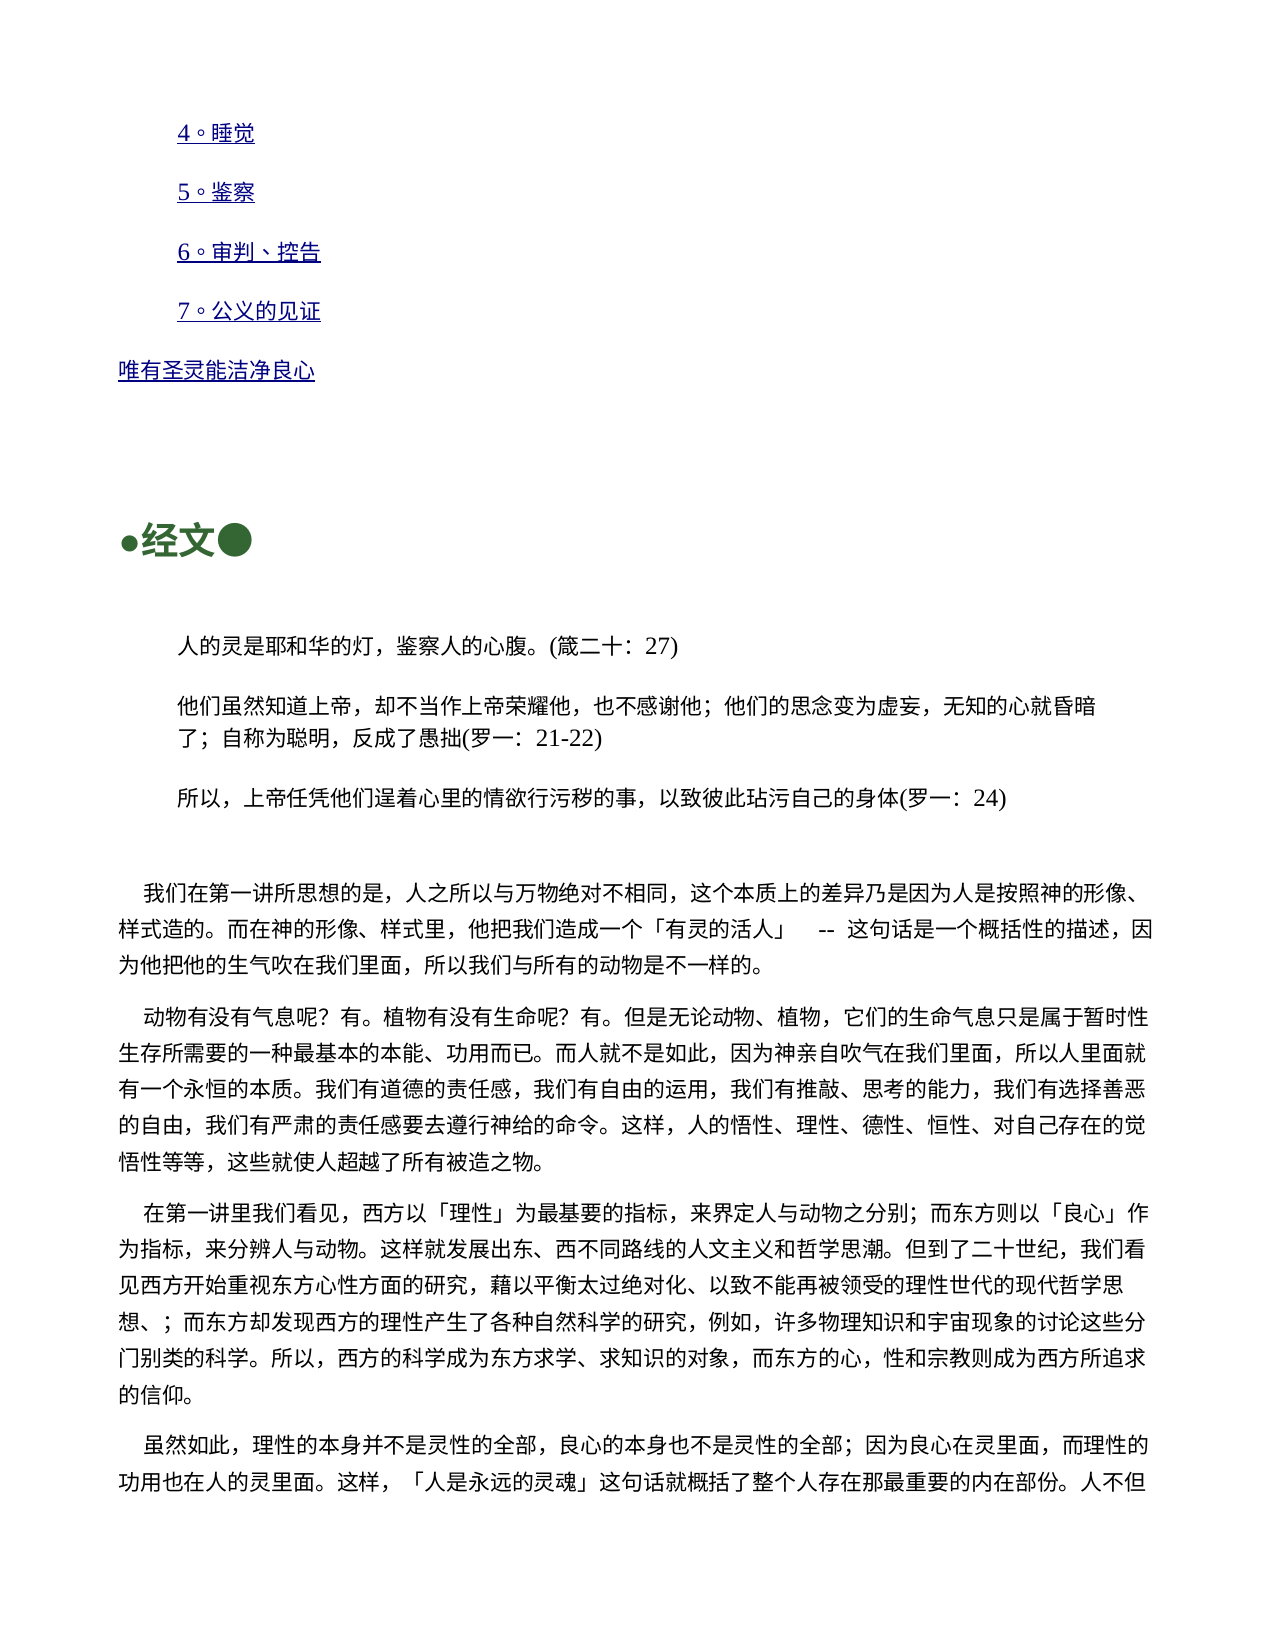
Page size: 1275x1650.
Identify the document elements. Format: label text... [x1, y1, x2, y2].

text 7。公义的见证 [177, 296, 1098, 326]
text 在第一讲里我们看见，西方以「理性」为最基要的指标，来界定人与动物之分别；而东方则以「良心」作为指标，来分辨人与动物。这样就发展出东、西不同路线的人文主义和哲学思潮。但到了二十世纪，我们看见西方开始重视东方心性方面的研究，藉以平衡太过绝对化、以致不能再被领受的理性世代的现代哲学思想、；而东方却发现西方的理性产生了各种自然科学的研究，例如，许多物理知识和宇宙现象的讨论这些分门别类的科学。所以，西方的科学成为东方求学、求知识的对象，而东方的心，性和宗教则成为西方所追求的信仰。 [118, 1196, 1157, 1409]
text 4。睡觉 [177, 118, 1098, 148]
text 虽然如此，理性的本身并不是灵性的全部，良心的本身也不是灵性的全部；因为良心在灵里面，而理性的功用也在人的灵里面。这样，「人是永远的灵魂」这句话就概括了整个人存在那最重要的内在部份。人不但 [118, 1428, 1157, 1497]
text 我们在第一讲所思想的是，人之所以与万物绝对不相同，这个本质上的差异乃是因为人是按照神的形像、样式造的。而在神的形像、样式里，他把我们造成一个「有灵的活人」 -- 这句话是一个概括性的描述，因为他把他的生气吹在我们里面，所以我们与所有的动物是不一样的。 [118, 842, 1157, 980]
text 唯有圣灵能洁净良心 [118, 355, 1157, 385]
subtitle ●经文● [118, 425, 1157, 565]
text 人的灵是耶和华的灯，鉴察人的心腹。(箴二十：27) 他们虽然知道上帝，却不当作上帝荣耀他，也不感谢他；他们的思念变为虚妄，无知的心就昏暗了；自称为聪明，反成了愚拙(罗一：21-22) 所以，上帝任凭他们逞着心里的情欲行污秽的事，以致彼此玷污自己的身体(罗一：24) [177, 629, 1098, 813]
text 6。审判、控告 [177, 237, 1098, 266]
text 动物有没有气息呢？有。植物有没有生命呢？有。但是无论动物、植物，它们的生命气息只是属于暂时性生存所需要的一种最基本的本能、功用而已。而人就不是如此，因为神亲自吹气在我们里面，所以人里面就有一个永恒的本质。我们有道德的责任感，我们有自由的运用，我们有推敲、思考的能力，我们有选择善恶的自由，我们有严肃的责任感要去遵行神给的命令。这样，人的悟性、理性、德性、恒性、对自己存在的觉悟性等等，这些就使人超越了所有被造之物。 [118, 999, 1157, 1177]
text 5。鉴察 [177, 177, 1098, 207]
